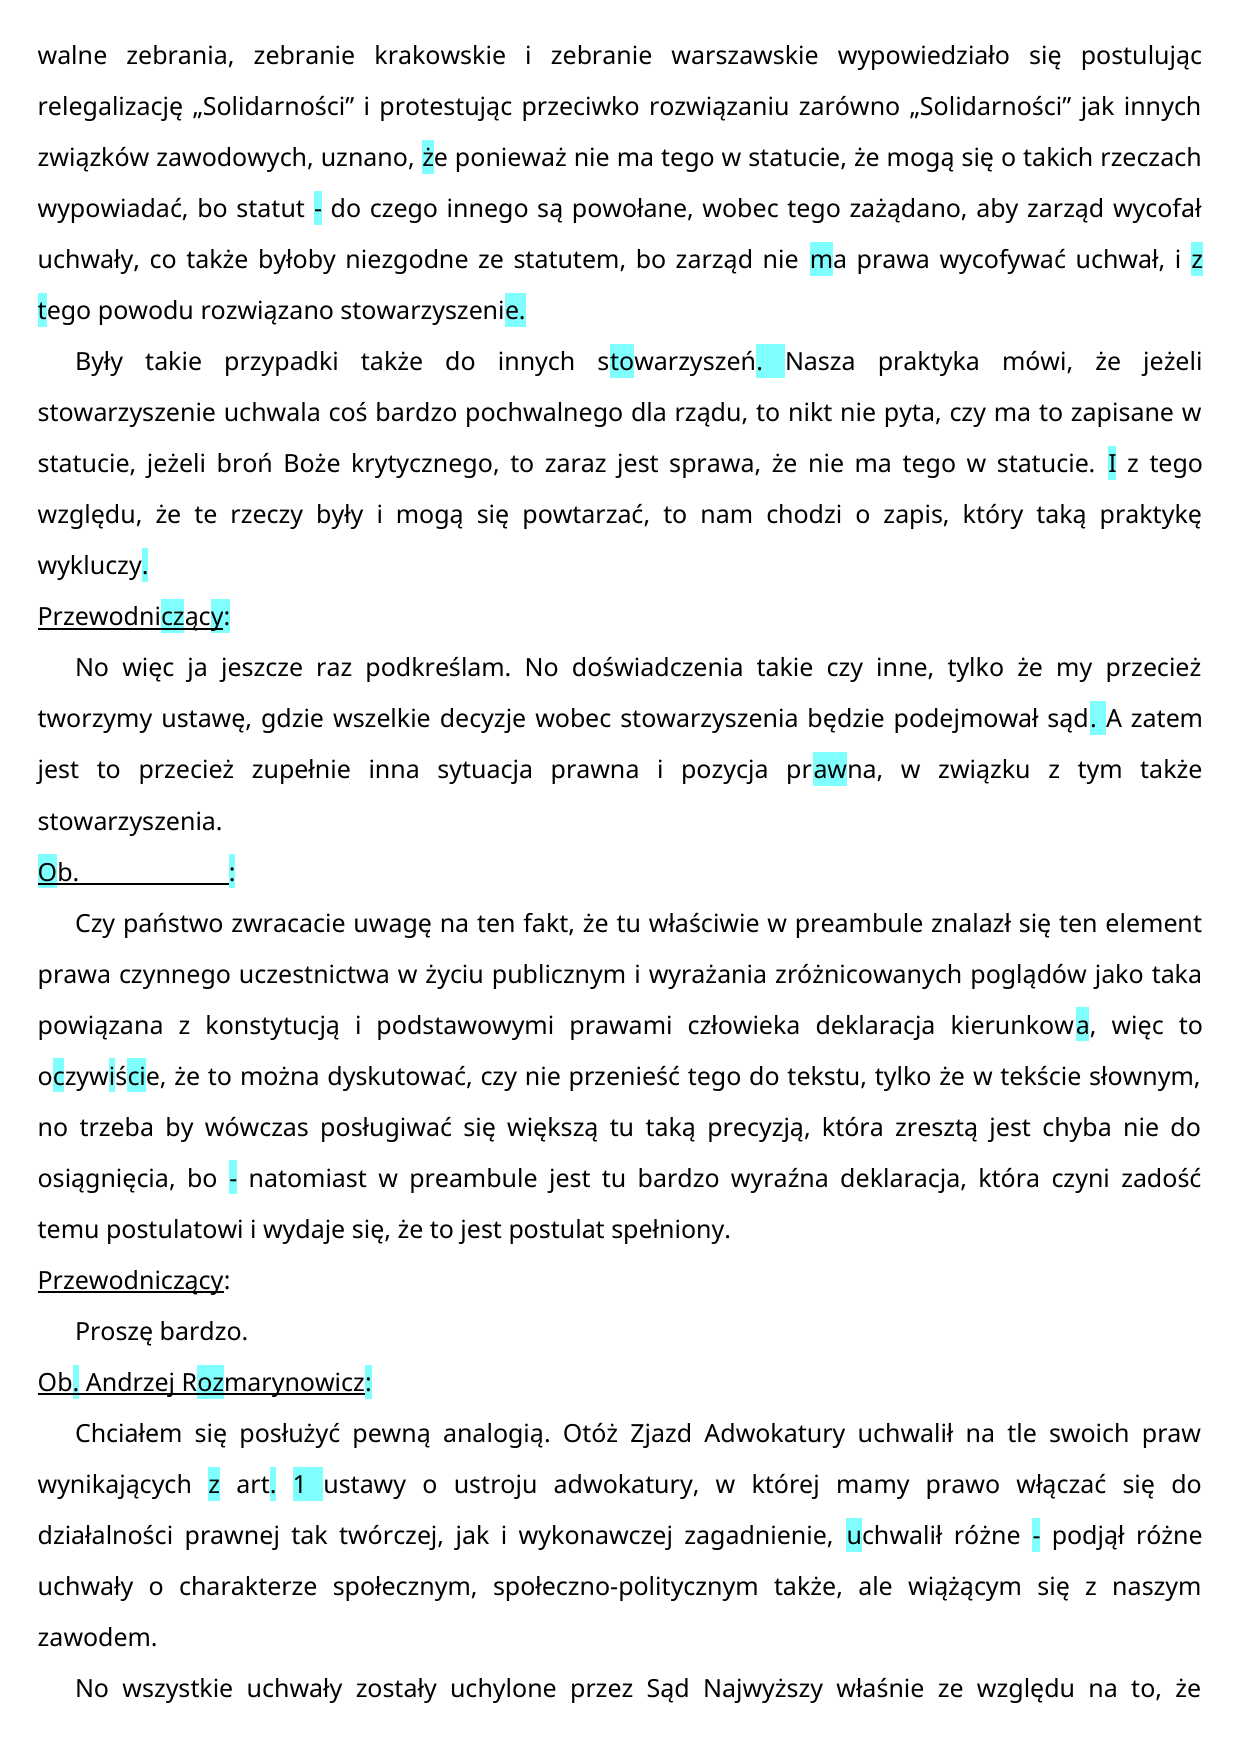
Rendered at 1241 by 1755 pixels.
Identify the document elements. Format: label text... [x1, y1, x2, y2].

text Ob. : [37, 854, 1203, 888]
text No wszystkie uchwały zostały uchylone przez Sąd Najwyższy właśnie ze względu na to, że [37, 1671, 1203, 1705]
text walne zebrania, zebranie krakowskie i zebranie warszawskie wypowiedziało się postulując relegalizację „Solidarności” i protestując przeciwko rozwiązaniu zarówno „Solidarności” jak innych związków zawodowych, uznano, że ponieważ nie ma tego w statucie, że mogą się o takich rzeczach wypowiadać, bo statut - do czego innego są powołane, wobec tego zażądano, aby zarząd wycofał uchwały, co także byłoby niezgodne ze statutem, bo zarząd nie ma prawa wycofywać uchwał, i z tego powodu rozwiązano stowarzyszenie. [37, 37, 1203, 327]
text Proszę bardzo. [37, 1313, 1203, 1348]
text Chciałem się posłużyć pewną analogią. Otóż Zjazd Adwokatury uchwalił na tle swoich praw wynikających z art. 1 ustawy o ustroju adwokatury, w której mamy prawo włączać się do działalności prawnej tak twórczej, jak i wykonawczej zagadnienie, uchwalił różne - podjął różne uchwały o charakterze społecznym, społeczno-politycznym także, ale wiążącym się z naszym zawodem. [37, 1416, 1203, 1654]
text No więc ja jeszcze raz podkreślam. No doświadczenia takie czy inne, tylko że my przecież tworzymy ustawę, gdzie wszelkie decyzje wobec stowarzyszenia będzie podejmował sąd. A zatem jest to przecież zupełnie inna sytuacja prawna i pozycja prawna, w związku z tym także stowarzyszenia. [37, 650, 1203, 837]
text Ob. Andrzej Rozmarynowicz: [37, 1364, 1203, 1399]
text Przewodniczący: [37, 1262, 1203, 1297]
text Przewodniczący: [37, 599, 1203, 633]
text Czy państwo zwracacie uwagę na ten fakt, że tu właściwie w preambule znalazł się ten element prawa czynnego uczestnictwa w życiu publicznym i wyrażania zróżnicowanych poglądów jako taka powiązana z konstytucją i podstawowymi prawami człowieka deklaracja kierunkowa, więc to oczywiście, że to można dyskutować, czy nie przenieść tego do tekstu, tylko że w tekście słownym, no trzeba by wówczas posługiwać się większą tu taką precyzją, która zresztą jest chyba nie do osiągnięcia, bo - natomiast w preambule jest tu bardzo wyraźna deklaracja, która czyni zadość temu postulatowi i wydaje się, że to jest postulat spełniony. [37, 905, 1203, 1246]
text Były takie przypadki także do innych stowarzyszeń. Nasza praktyka mówi, że jeżeli stowarzyszenie uchwala coś bardzo pochwalnego dla rządu, to nikt nie pyta, czy ma to zapisane w statucie, jeżeli broń Boże krytycznego, to zaraz jest sprawa, że nie ma tego w statucie. I z tego względu, że te rzeczy były i mogą się powtarzać, to nam chodzi o zapis, który taką praktykę wykluczy. [37, 344, 1203, 582]
